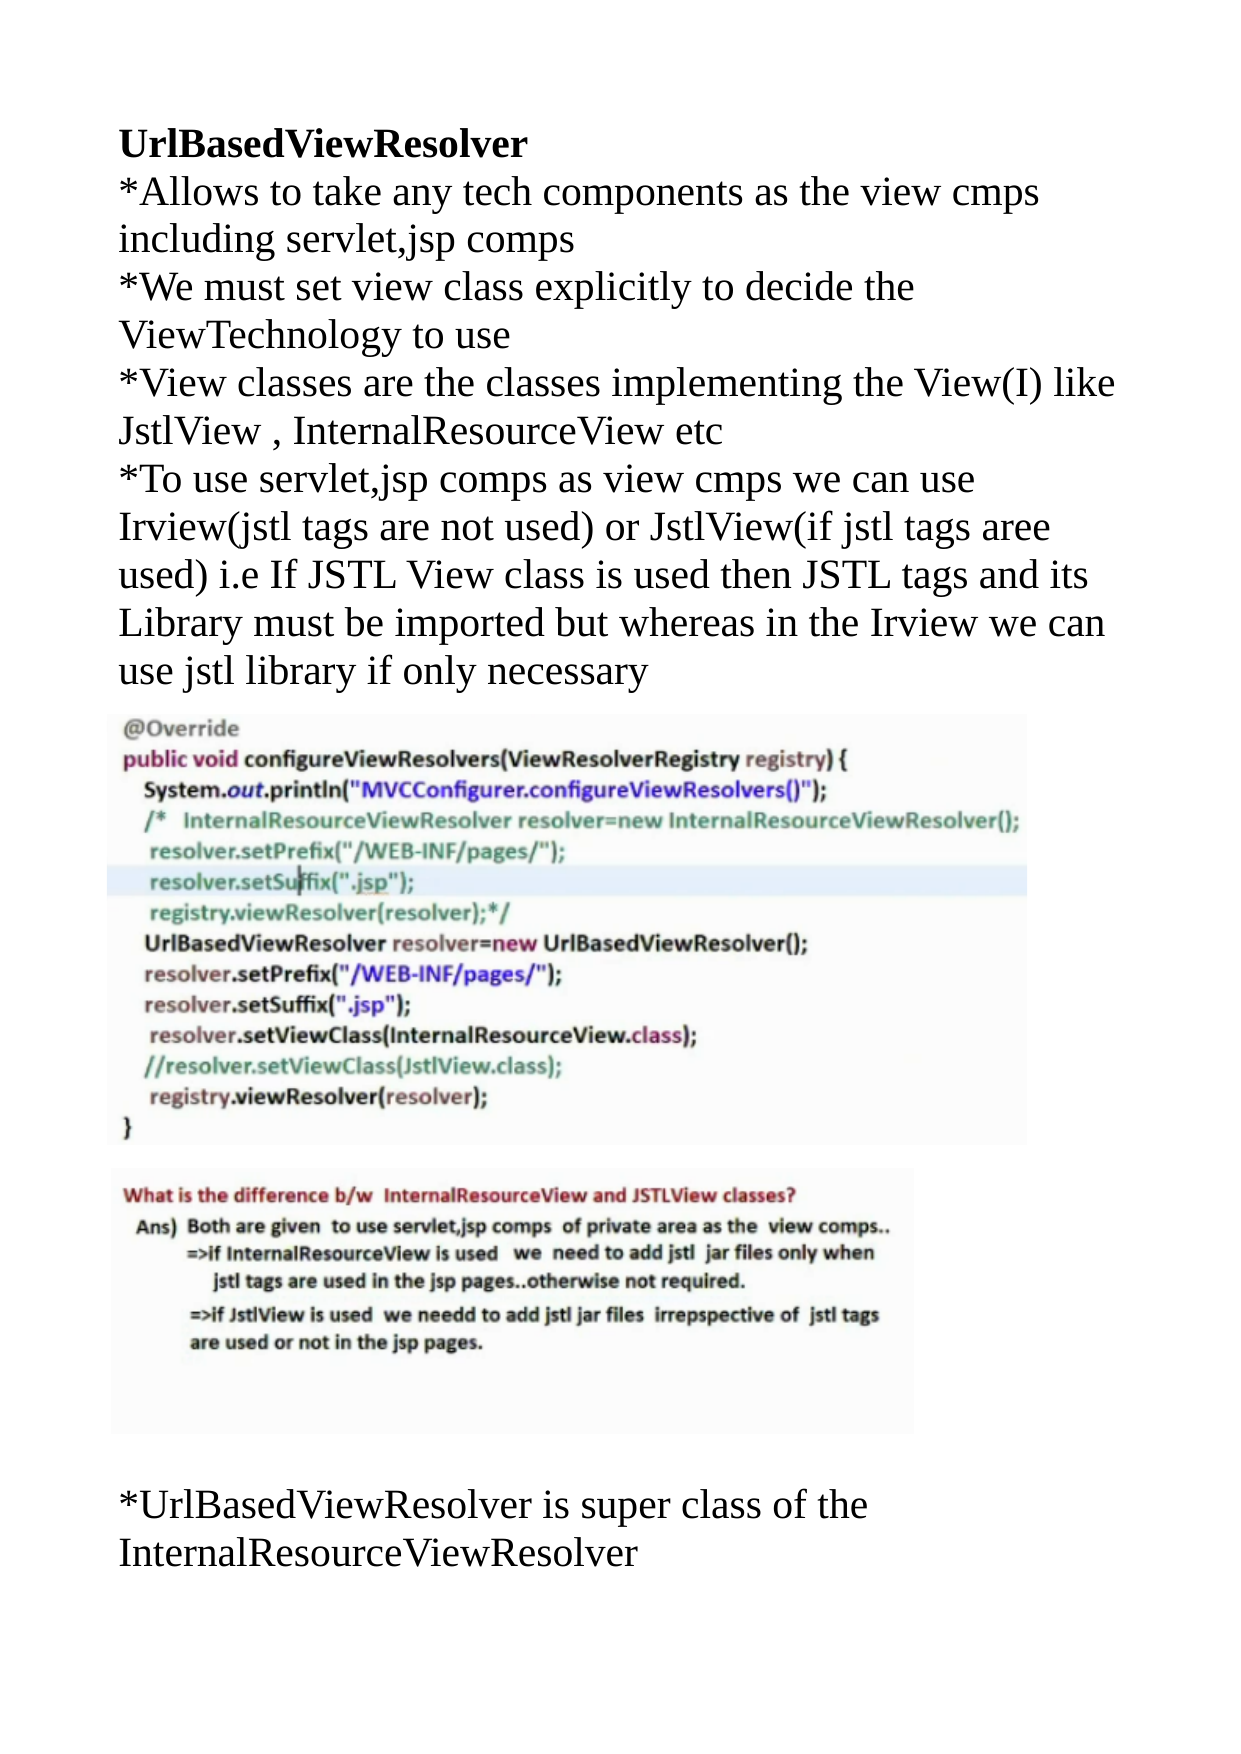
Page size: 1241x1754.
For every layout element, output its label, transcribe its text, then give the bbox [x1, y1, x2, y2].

text *Allows to take any tech components as the view cmps including servlet,jsp comps [118, 166, 1122, 262]
text *UrlBasedViewResolver is super class of the InternalResourceViewResolver [118, 1479, 1122, 1575]
text UrlBasedViewResolver [118, 118, 1122, 166]
picture [110, 1168, 914, 1434]
picture [106, 714, 1028, 1145]
text *To use servlet,jsp comps as view cmps we can use Irview(jstl tags are not used) or JstlView(if jstl tags aree used) i.e If JSTL View class is used then JSTL tags and its Library must be imported but whereas in the Irview we can use jstl library if only necessary [118, 453, 1122, 693]
text *View classes are the classes implementing the View(I) like JstlView , InternalResourceView etc [118, 358, 1122, 453]
text *We must set view class explicitly to decide the ViewTechnology to use [118, 262, 1122, 358]
